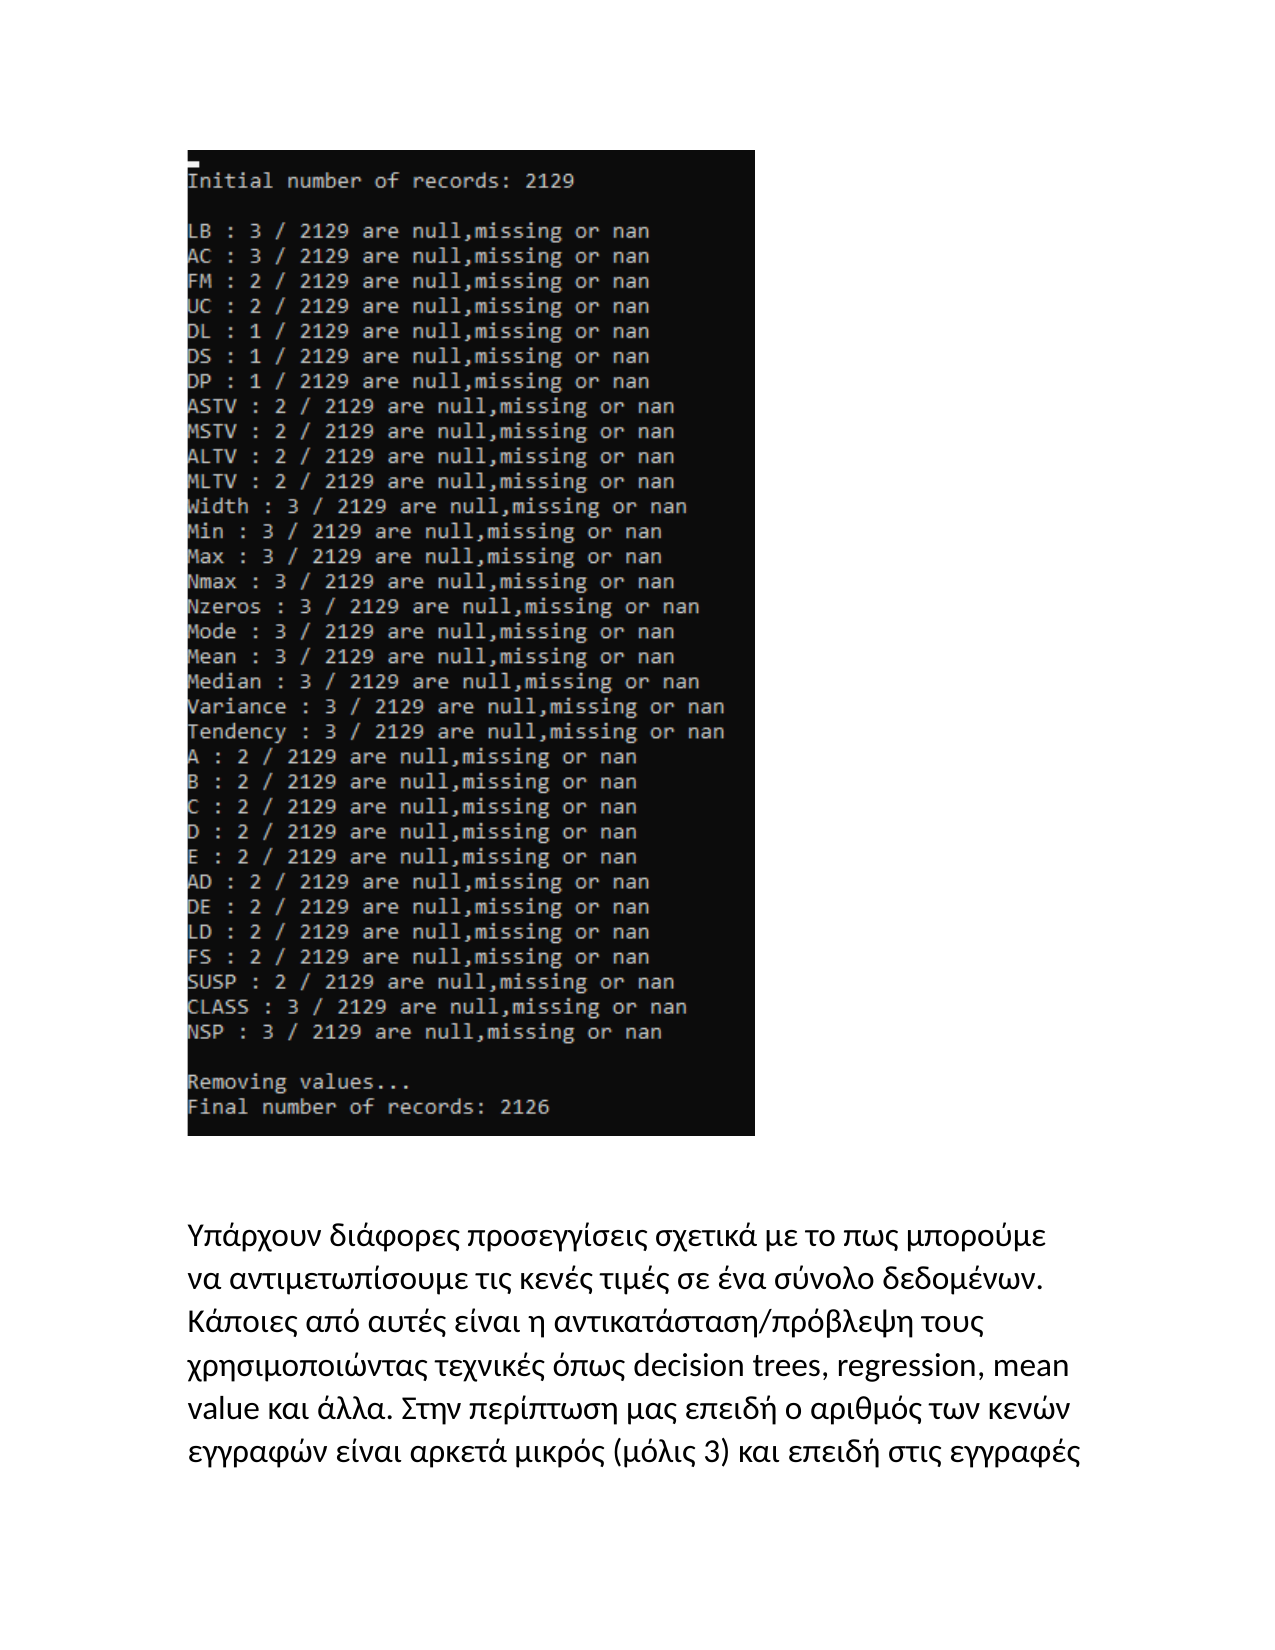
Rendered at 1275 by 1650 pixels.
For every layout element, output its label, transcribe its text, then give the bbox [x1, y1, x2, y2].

text Υπάρχουν διάφορες προσεγγίσεις σχετικά με το πως μπορούμε να αντιμετωπίσουμε τις κενές τιμές σε ένα σύνολο δεδομένων. Κάποιες από αυτές είναι η αντικατάσταση/πρόβλεψη τους χρησιμοποιώντας τεχνικές όπως decision trees, regression, mean value και άλλα. Στην περίπτωση μας επειδή ο αριθμός των κενών εγγραφών είναι αρκετά μικρός (μόλις 3) και επειδή στις εγγραφές [187, 1214, 1087, 1471]
